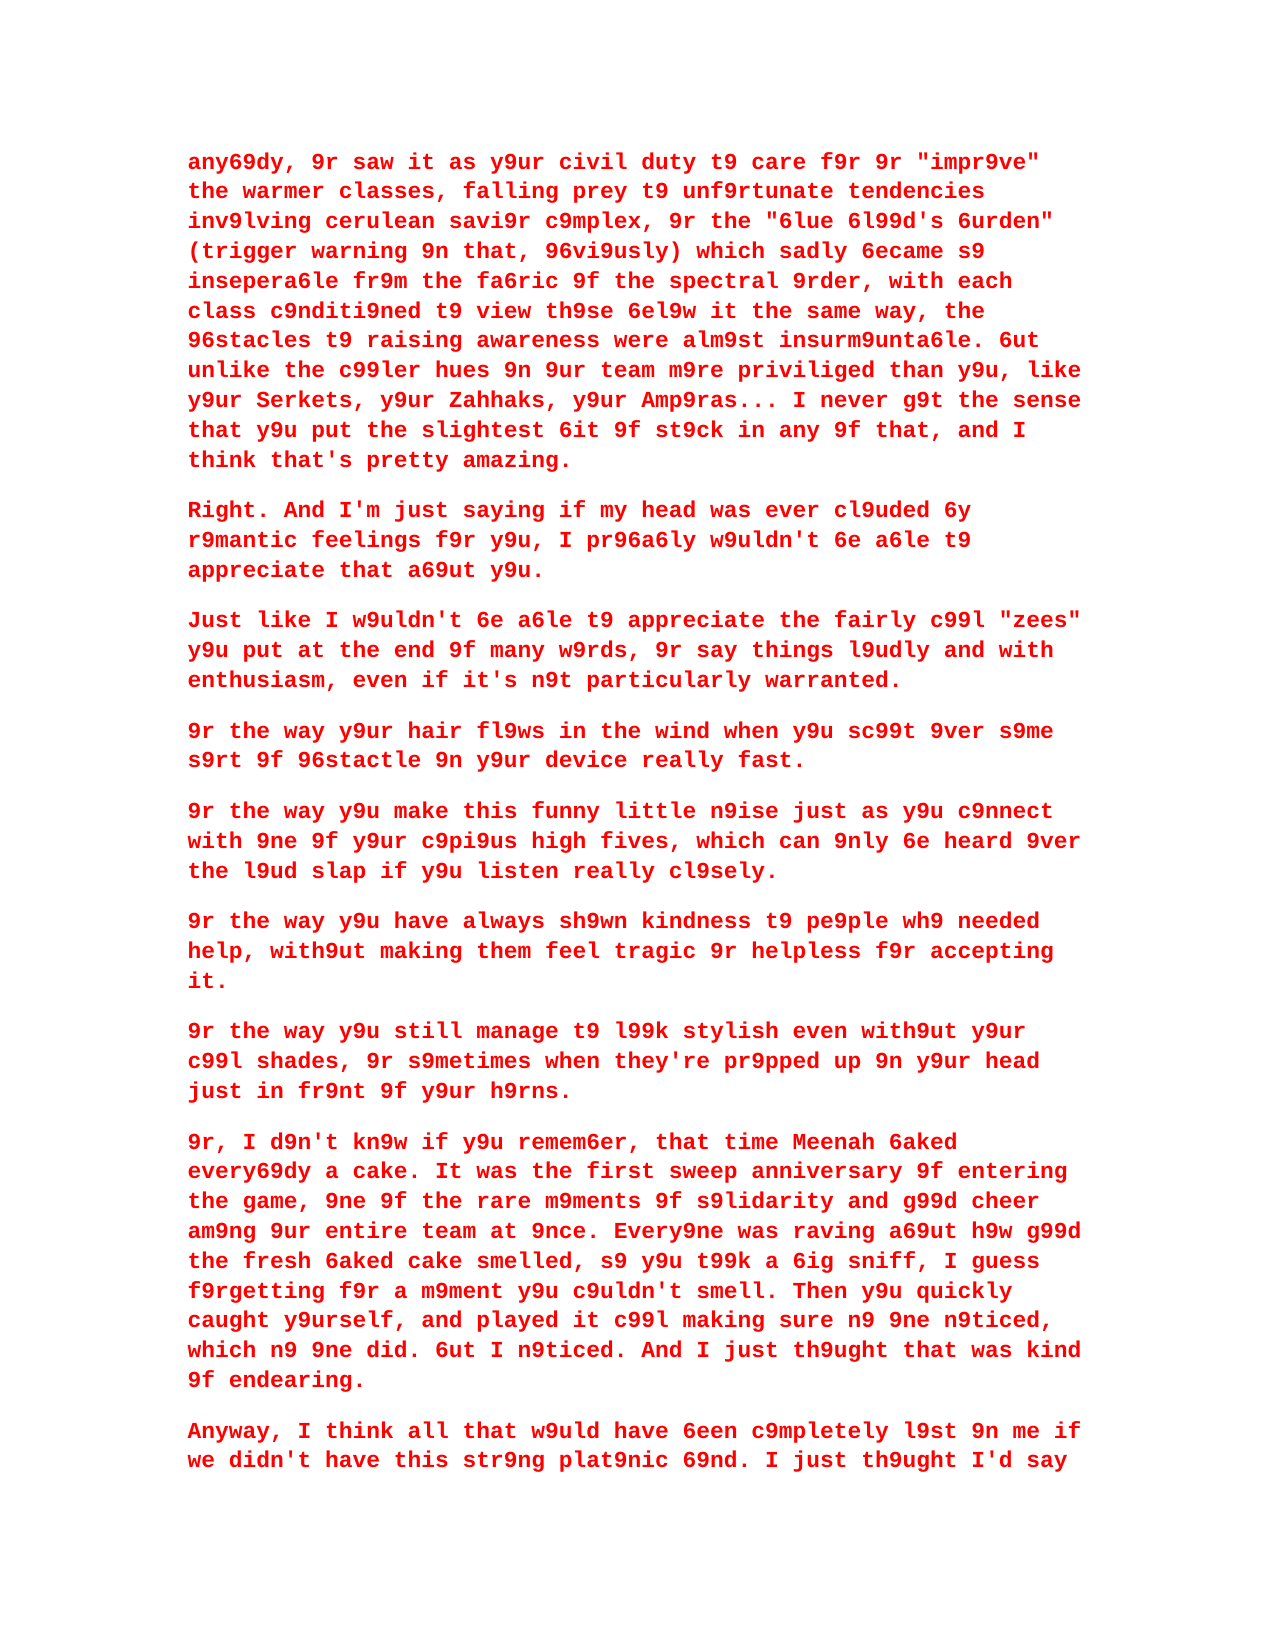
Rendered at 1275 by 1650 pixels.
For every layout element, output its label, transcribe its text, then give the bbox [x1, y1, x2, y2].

text Right. And I'm just saying if my head was ever cl9uded 6y r9mantic feelings f9r y9u, I pr96a6ly w9uldn't 6e a6le t9 appreciate that a69ut y9u. [187, 498, 1087, 584]
text 9r the way y9u make this funny little n9ise just as y9u c9nnect with 9ne 9f y9ur c9pi9us high fives, which can 9nly 6e heard 9ver the l9ud slap if y9u listen really cl9sely. [187, 799, 1087, 885]
text 9r the way y9u still manage t9 l99k stylish even with9ut y9ur c99l shades, 9r s9metimes when they're pr9pped up 9n y9ur head just in fr9nt 9f y9ur h9rns. [187, 1020, 1087, 1105]
text Anyway, I think all that w9uld have 6een c9mpletely l9st 9n me if we didn't have this str9ng plat9nic 69nd. I just th9ught I'd say [187, 1419, 1087, 1475]
text 9r the way y9u have always sh9wn kindness t9 pe9ple wh9 needed help, with9ut making them feel tragic 9r helpless f9r accepting it. [187, 909, 1087, 995]
text 9r the way y9ur hair fl9ws in the wind when y9u sc99t 9ver s9me s9rt 9f 96stactle 9n y9ur device really fast. [187, 719, 1087, 775]
text any69dy, 9r saw it as y9ur civil duty t9 care f9r 9r "impr9ve" the warmer classes, falling prey t9 unf9rtunate tendencies inv9lving cerulean savi9r c9mplex, 9r the "6lue 6l99d's 6urden" (trigger warning 9n that, 96vi9usly) which sadly 6ecame s9 insepera6le fr9m the fa6ric 9f the spectral 9rder, with each class c9nditi9ned t9 view th9se 6el9w it the same way, the 96stacles t9 raising awareness were alm9st insurm9unta6le. 6ut unlike the c99ler hues 9n 9ur team m9re priviliged than y9u, like y9ur Serkets, y9ur Zahhaks, y9ur Amp9ras... I never g9t the sense that y9u put the slightest 6it 9f st9ck in any 9f that, and I think that's pretty amazing. [187, 150, 1087, 474]
text Just like I w9uldn't 6e a6le t9 appreciate the fairly c99l "zees" y9u put at the end 9f many w9rds, 9r say things l9udly and with enthusiasm, even if it's n9t particularly warranted. [187, 609, 1087, 694]
text 9r, I d9n't kn9w if y9u remem6er, that time Meenah 6aked every69dy a cake. It was the first sweep anniversary 9f entering the game, 9ne 9f the rare m9ments 9f s9lidarity and g99d cheer am9ng 9ur entire team at 9nce. Every9ne was raving a69ut h9w g99d the fresh 6aked cake smelled, s9 y9u t99k a 6ig sniff, I guess f9rgetting f9r a m9ment y9u c9uldn't smell. Then y9u quickly caught y9urself, and played it c99l making sure n9 9ne n9ticed, which n9 9ne did. 6ut I n9ticed. And I just th9ught that was kind 9f endearing. [187, 1130, 1087, 1394]
